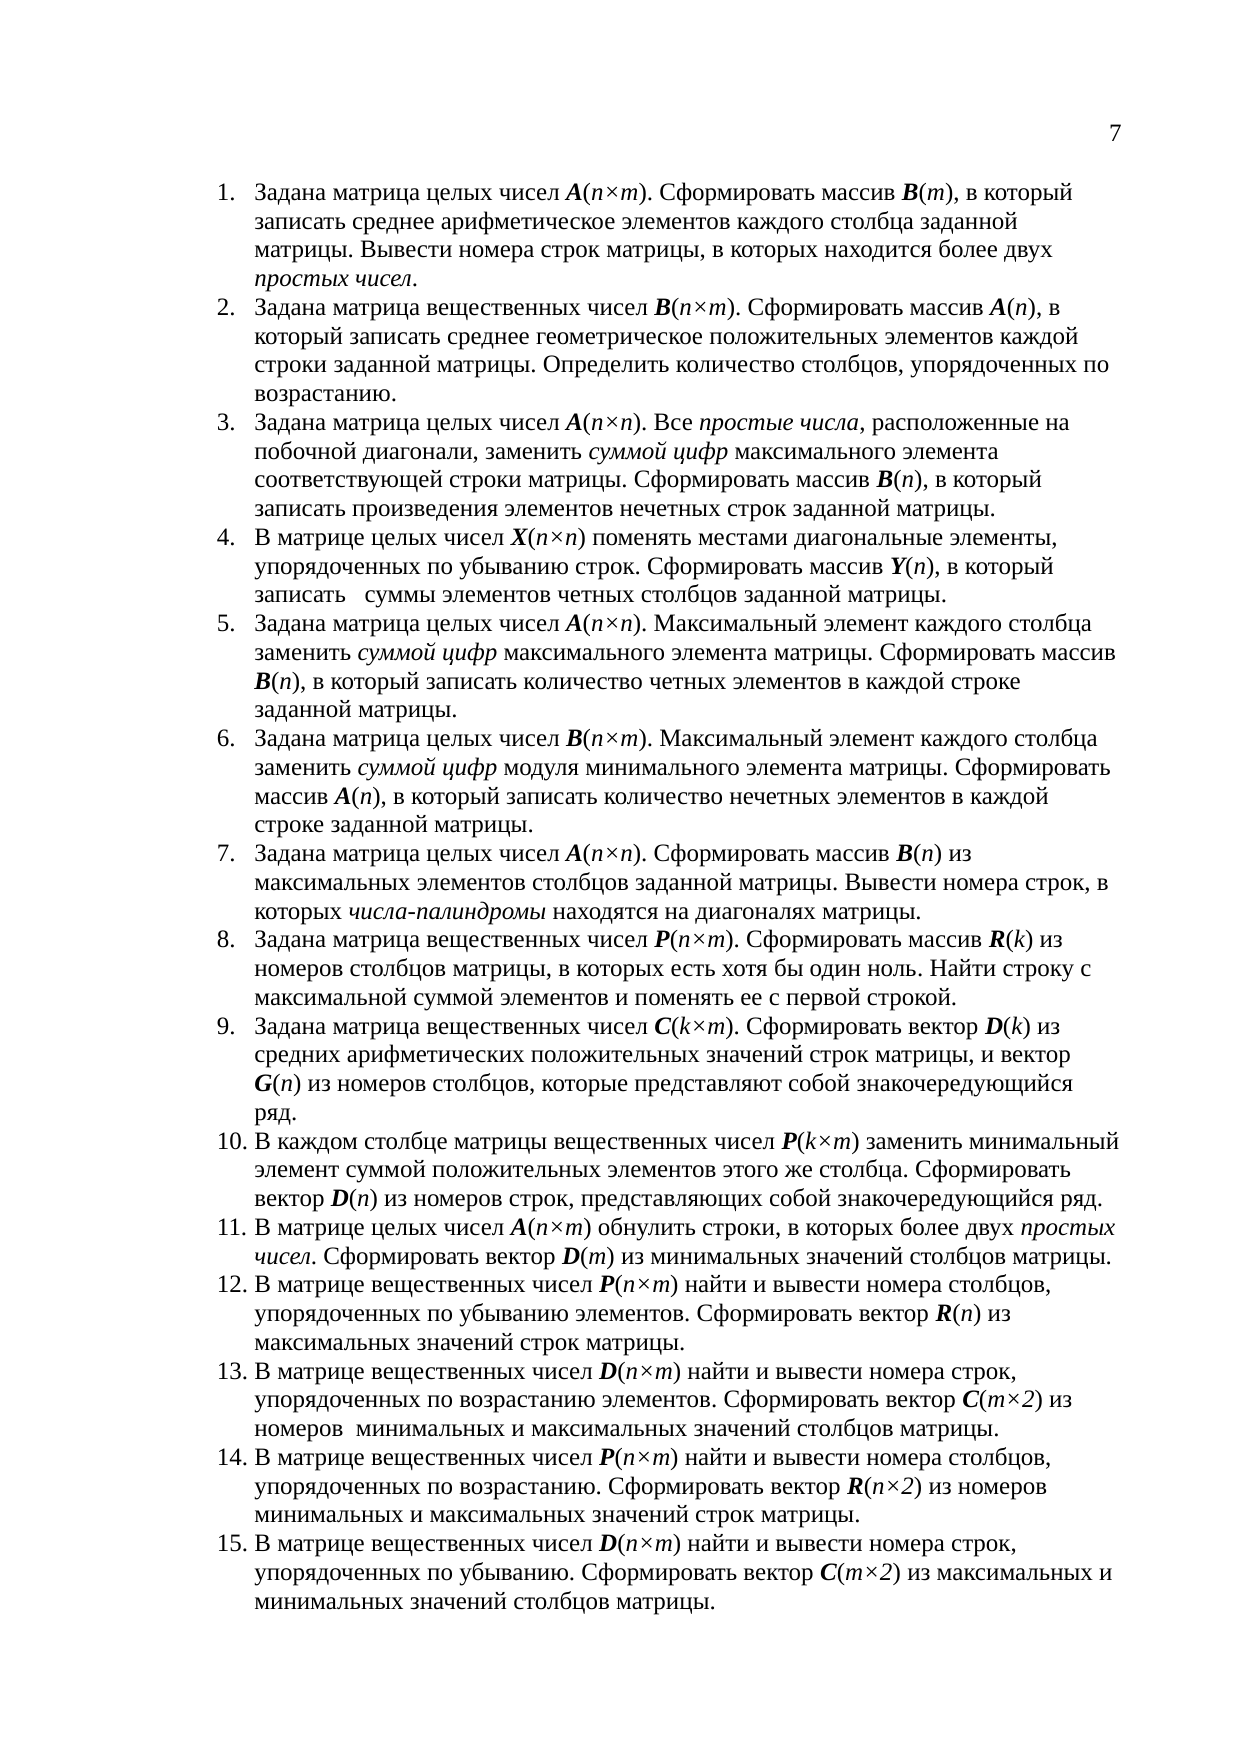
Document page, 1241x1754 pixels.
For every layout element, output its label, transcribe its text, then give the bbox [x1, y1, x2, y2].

list Задана матрица вещественных чисел Р(n×m). Сформировать массив R(k) из номеров столбцов матрицы, в которых есть хотя бы один ноль. Найти строку с максимальной суммой элементов и поменять ее с первой строкой. [217, 924, 1121, 1011]
list Задана матрица целых чисел A(n×n). Все простые числа, расположенные на побочной диагонали, заменить суммой цифр максимального элемента соответствующей строки матрицы. Сформировать массив B(n), в который записать произведения элементов нечетных строк заданной матрицы. [217, 407, 1121, 522]
list В матрице вещественных чисел Р(n×m) найти и вывести номера столбцов, упорядоченных по возрастанию. Сформировать вектор R(n×2) из номеров минимальных и максимальных значений строк матрицы. [217, 1442, 1121, 1528]
list Задана матрица вещественных чисел B(n×m). Сформировать массив A(n), в который записать среднее геометрическое положительных элементов каждой строки заданной матрицы. Определить количество столбцов, упорядоченных по возрастанию. [217, 292, 1121, 407]
list В матрице вещественных чисел D(n×m) найти и вывести номера строк, упорядоченных по возрастанию элементов. Сформировать вектор С(m×2) из номеров минимальных и максимальных значений столбцов матрицы. [217, 1356, 1121, 1442]
list В матрице вещественных чисел Р(n×m) найти и вывести номера столбцов, упорядоченных по убыванию элементов. Сформировать вектор R(n) из максимальных значений строк матрицы. [217, 1269, 1121, 1356]
list В каждом столбце матрицы вещественных чисел Р(k×m) заменить минимальный элемент суммой положительных элементов этого же столбца. Сформировать вектор D(n) из номеров строк, представляющих собой знакочередующийся ряд. [217, 1126, 1121, 1212]
list Задана матрица целых чисел A(n×n). Сформировать массив B(n) из максимальных элементов столбцов заданной матрицы. Вывести номера строк, в которых числа-палиндромы находятся на диагоналях матрицы. [217, 838, 1121, 924]
list Задана матрица целых чисел A(n×n). Максимальный элемент каждого столбца заменить суммой цифр максимального элемента матрицы. Сформировать массив B(n), в который записать количество четных элементов в каждой строке заданной матрицы. [217, 608, 1121, 723]
list В матрице целых чисел X(n×n) поменять местами диагональные элементы, упорядоченных по убыванию строк. Сформировать массив Y(n), в который записать суммы элементов четных столбцов заданной матрицы. [217, 522, 1121, 608]
list В матрице вещественных чисел D(n×m) найти и вывести номера строк, упорядоченных по убыванию. Сформировать вектор С(m×2) из максимальных и минимальных значений столбцов матрицы. [217, 1528, 1121, 1614]
list Задана матрица целых чисел B(n×m). Максимальный элемент каждого столбца заменить суммой цифр модуля минимального элемента матрицы. Сформировать массив A(n), в который записать количество нечетных элементов в каждой строке заданной матрицы. [217, 723, 1121, 838]
list Задана матрица вещественных чисел C(k×m). Сформировать вектор D(k) из средних арифметических положительных значений строк матрицы, и вектор G(n) из номеров столбцов, которые представляют собой знакочередующийся ряд. [217, 1011, 1121, 1126]
list Задана матрица целых чисел A(n×m). Сформировать массив B(m), в который записать среднее арифметическое элементов каждого столбца заданной матрицы. Вывести номера строк матрицы, в которых находится более двух простых чисел. [217, 177, 1121, 292]
list В матрице целых чисел A(n×m) обнулить строки, в которых более двух простых чисел. Сформировать вектор D(m) из минимальных значений столбцов матрицы. [217, 1212, 1121, 1269]
